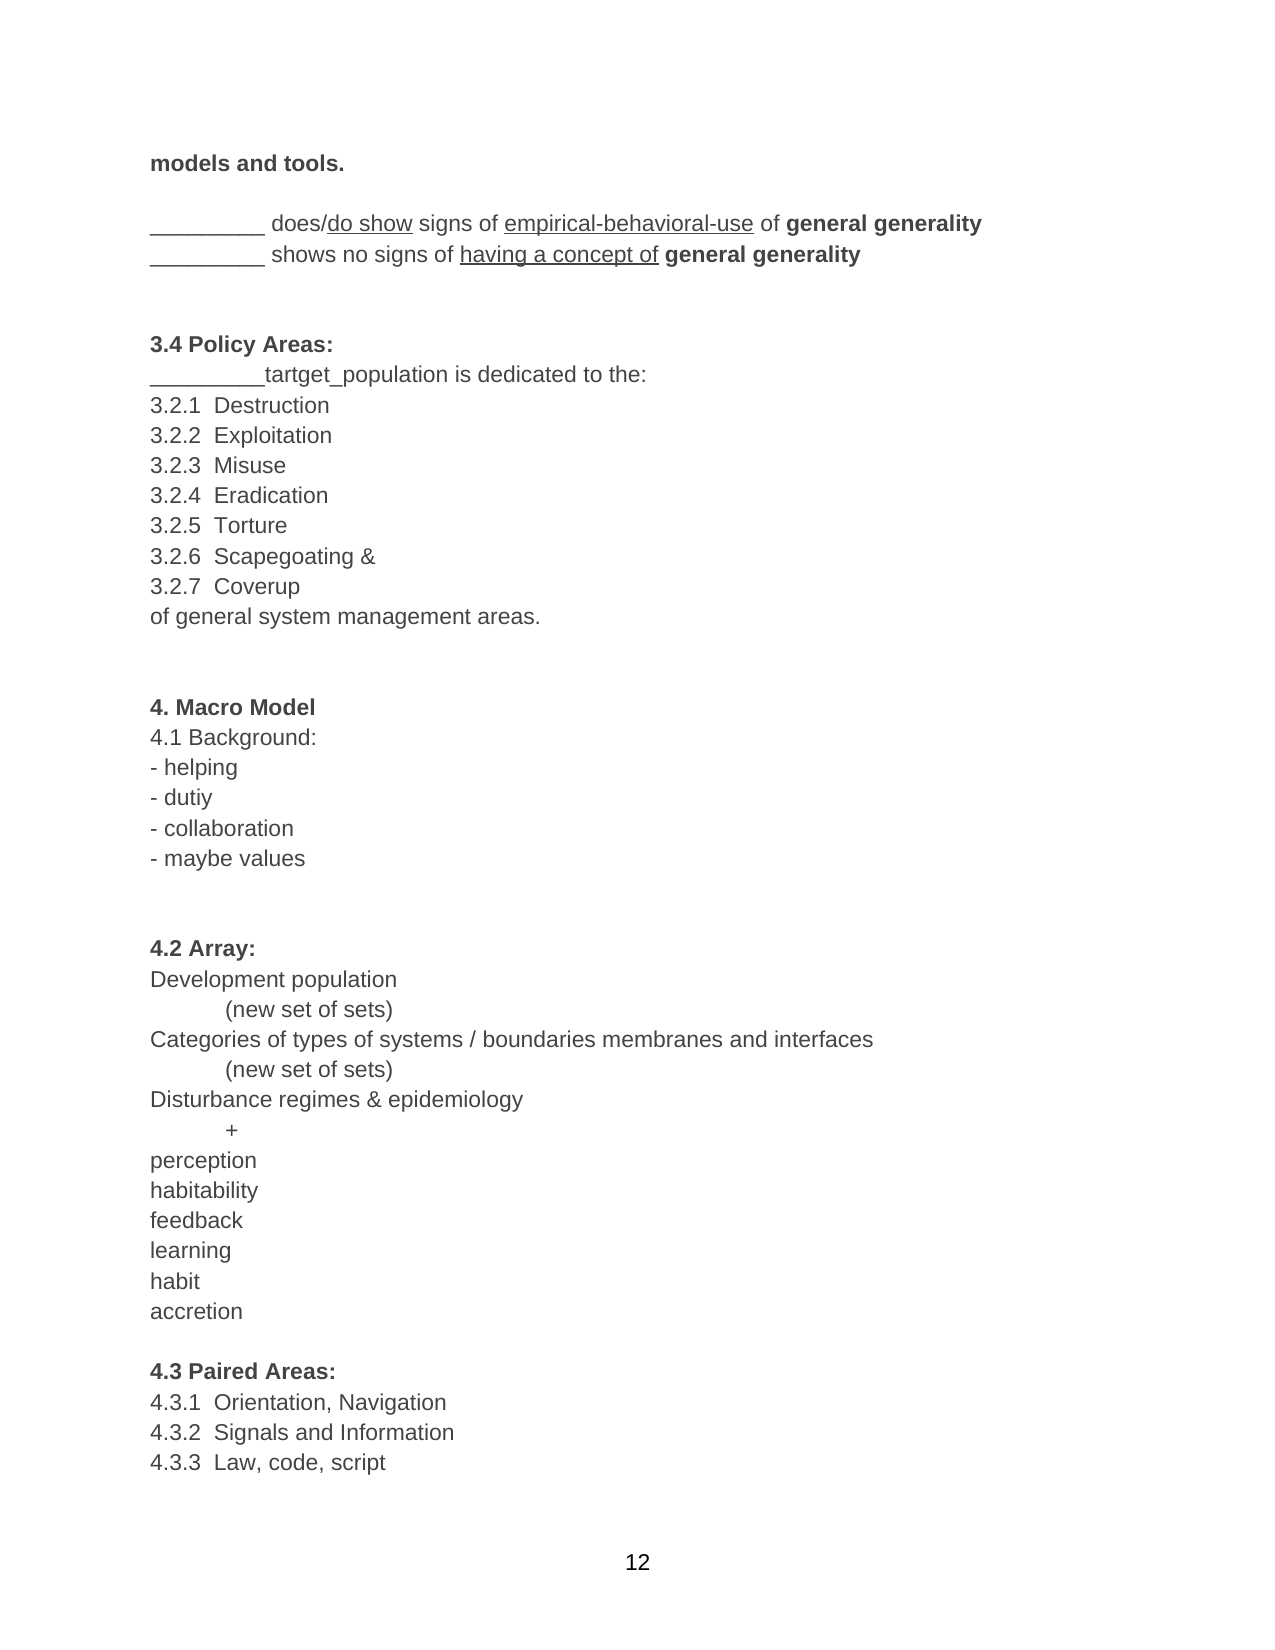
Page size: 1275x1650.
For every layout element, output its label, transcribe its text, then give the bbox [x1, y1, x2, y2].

text 3.2.4 Eradication [150, 482, 1125, 509]
text Disturbance regimes & epidemiology [150, 1086, 1125, 1113]
text learning [150, 1237, 1125, 1264]
text + [150, 1117, 1125, 1143]
text - helping [150, 754, 1125, 781]
text - dutiy [150, 784, 1125, 811]
text accretion [150, 1298, 1125, 1324]
text 3.2.7 Coverup [150, 573, 1125, 599]
text 4. Macro Model [150, 694, 1125, 720]
text 4.2 Array: [150, 935, 1125, 962]
text perception [150, 1147, 1125, 1173]
text 4.3.3 Law, code, script [150, 1449, 1125, 1475]
text _________tartget_population is dedicated to the: [150, 361, 1125, 388]
text (new set of sets) [150, 1056, 1125, 1083]
text 4.1 Background: [150, 724, 1125, 750]
text 4.3 Paired Areas: [150, 1358, 1125, 1385]
text 4.3.1 Orientation, Navigation [150, 1388, 1125, 1415]
text 3.2.6 Scapegoating & [150, 543, 1125, 569]
text 3.4 Policy Areas: [150, 331, 1125, 358]
text (new set of sets) [150, 996, 1125, 1022]
text _________ shows no signs of having a concept of general generality [150, 241, 1125, 267]
text of general system management areas. [150, 603, 1125, 629]
text habit [150, 1268, 1125, 1294]
text 4.3.2 Signals and Information [150, 1419, 1125, 1445]
text 3.2.3 Misuse [150, 452, 1125, 478]
text habitability [150, 1177, 1125, 1203]
text _________ does/do show signs of empirical-behavioral-use of general generality [150, 210, 1125, 237]
text Categories of types of systems / boundaries membranes and interfaces [150, 1026, 1125, 1052]
text feedback [150, 1207, 1125, 1234]
text 3.2.2 Exploitation [150, 422, 1125, 448]
text 3.2.1 Destruction [150, 392, 1125, 418]
text 3.2.5 Torture [150, 512, 1125, 539]
text models and tools. [150, 150, 1125, 176]
text - collaboration [150, 814, 1125, 841]
text Development population [150, 966, 1125, 992]
text - maybe values [150, 845, 1125, 871]
